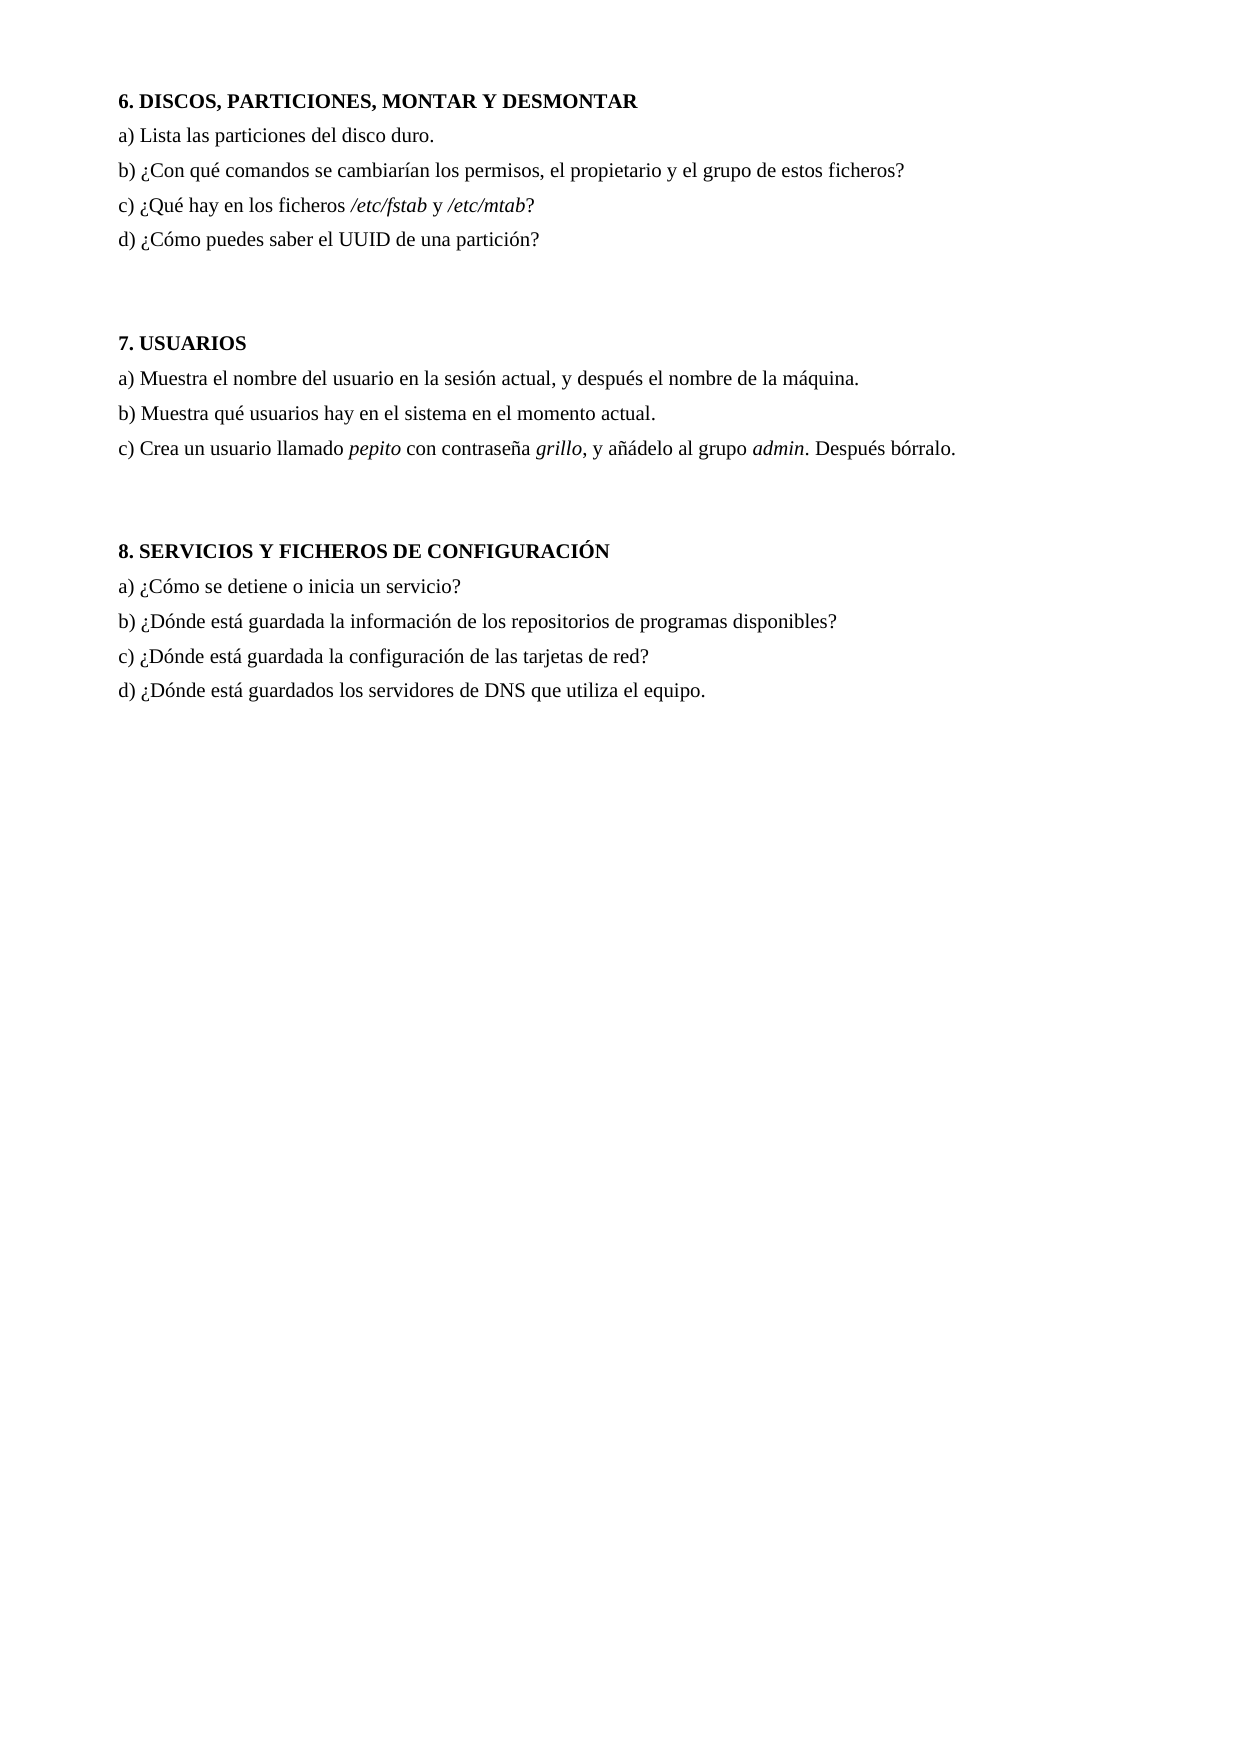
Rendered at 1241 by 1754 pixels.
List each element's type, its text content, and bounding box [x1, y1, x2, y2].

text d) ¿Cómo puedes saber el UUID de una partición? [118, 227, 1122, 251]
text b) ¿Dónde está guardada la información de los repositorios de programas disponibles? [118, 609, 1122, 633]
text c) Crea un usuario llamado pepito con contraseña grillo, y añádelo al grupo admin. Después bórralo. [118, 435, 1122, 459]
text b) Muestra qué usuarios hay en el sistema en el momento actual. [118, 401, 1122, 425]
text 6. DISCOS, PARTICIONES, MONTAR Y DESMONTAR [118, 88, 1122, 113]
text 7. USUARIOS [118, 331, 1122, 355]
text c) ¿Dónde está guardada la configuración de las tarjetas de red? [118, 643, 1122, 668]
text a) Muestra el nombre del usuario en la sesión actual, y después el nombre de la máquina. [118, 366, 1122, 390]
text c) ¿Qué hay en los ficheros /etc/fstab y /etc/mtab? [118, 193, 1122, 217]
text 8. SERVICIOS Y FICHEROS DE CONFIGURACIÓN [118, 539, 1122, 563]
text a) ¿Cómo se detiene o inicia un servicio? [118, 574, 1122, 598]
text b) ¿Con qué comandos se cambiarían los permisos, el propietario y el grupo de estos ficheros? [118, 158, 1122, 182]
text d) ¿Dónde está guardados los servidores de DNS que utiliza el equipo. [118, 678, 1122, 702]
text a) Lista las particiones del disco duro. [118, 123, 1122, 147]
